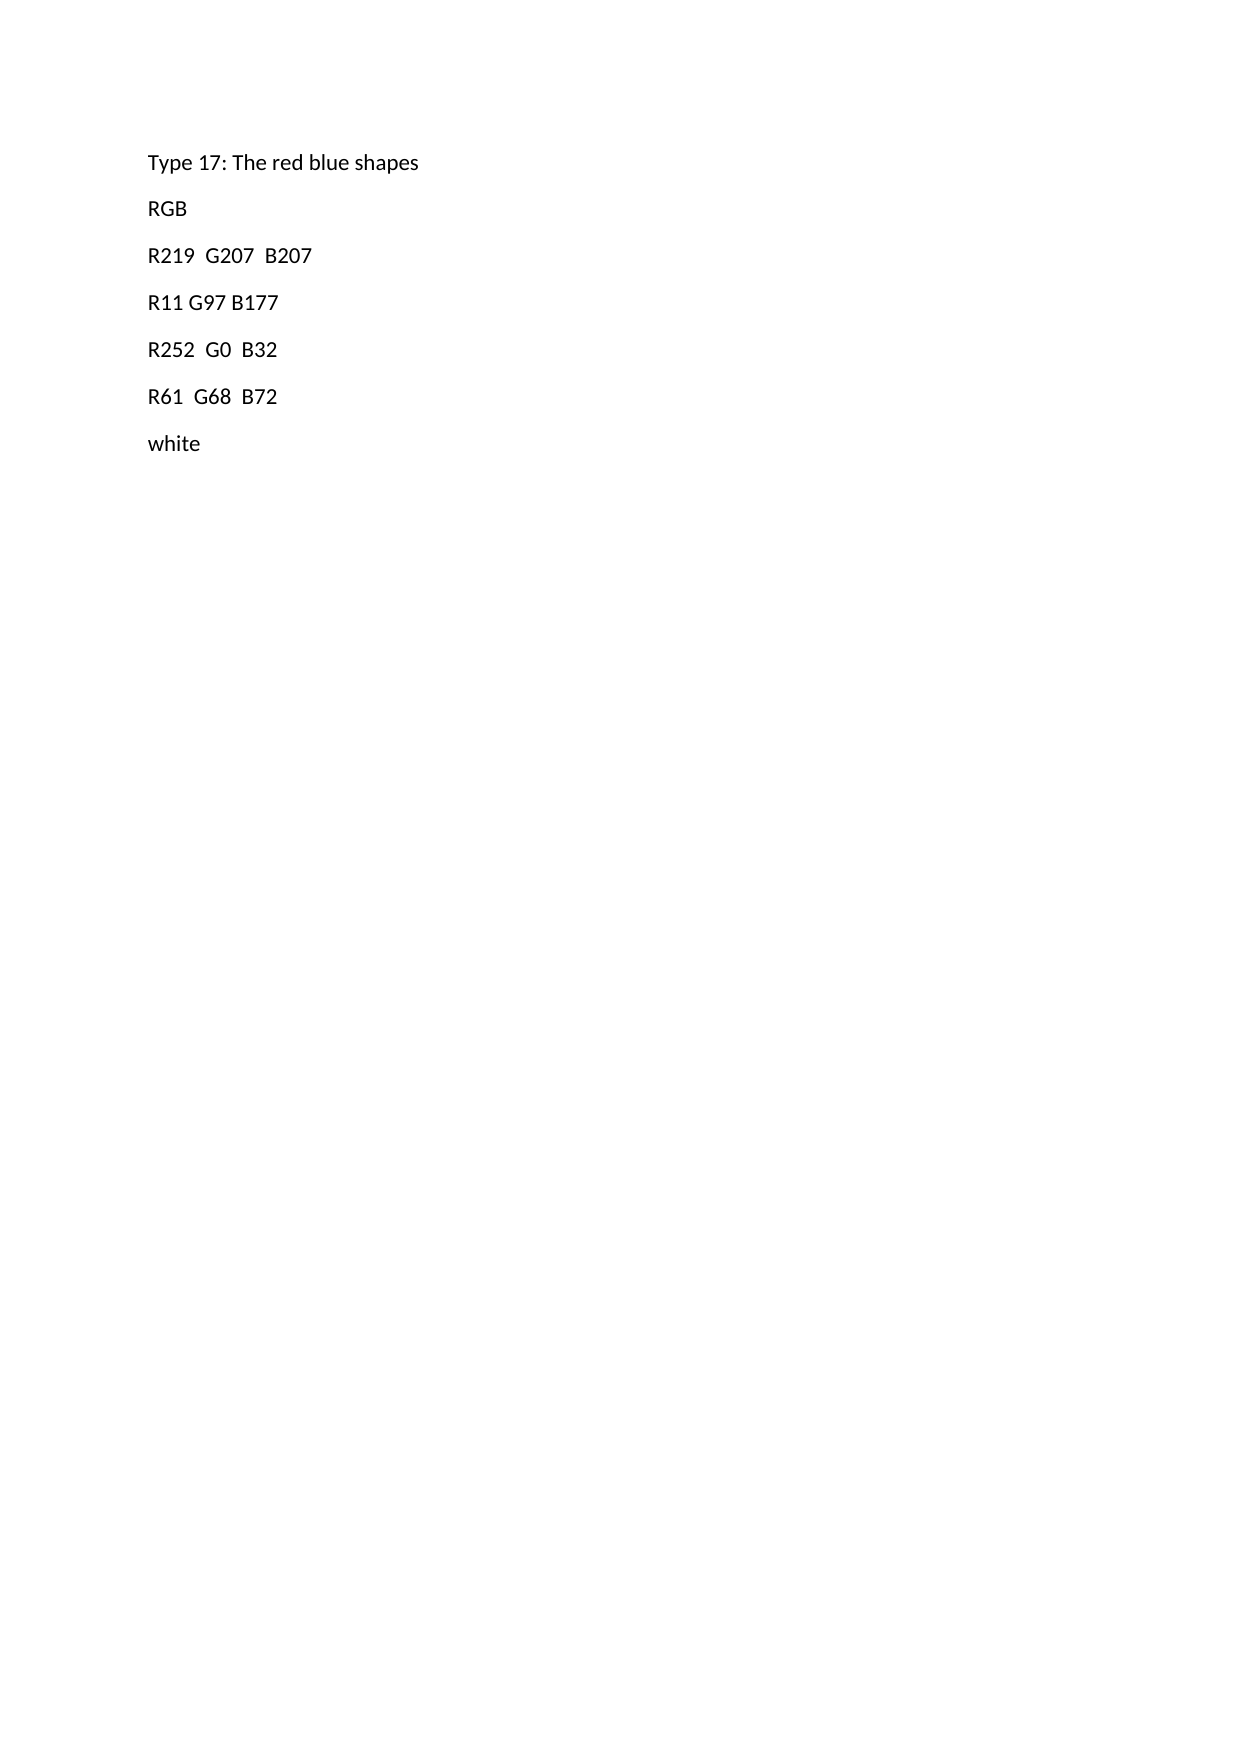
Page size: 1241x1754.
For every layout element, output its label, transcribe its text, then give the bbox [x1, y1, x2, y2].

text R11 G97 B177 [148, 288, 1093, 316]
text white [148, 429, 1093, 457]
text R61 G68 B72 [148, 382, 1093, 410]
text RGB [148, 194, 1093, 222]
text R219 G207 B207 [148, 241, 1093, 269]
text R252 G0 B32 [148, 335, 1093, 363]
text Type 17: The red blue shapes [148, 148, 1093, 176]
